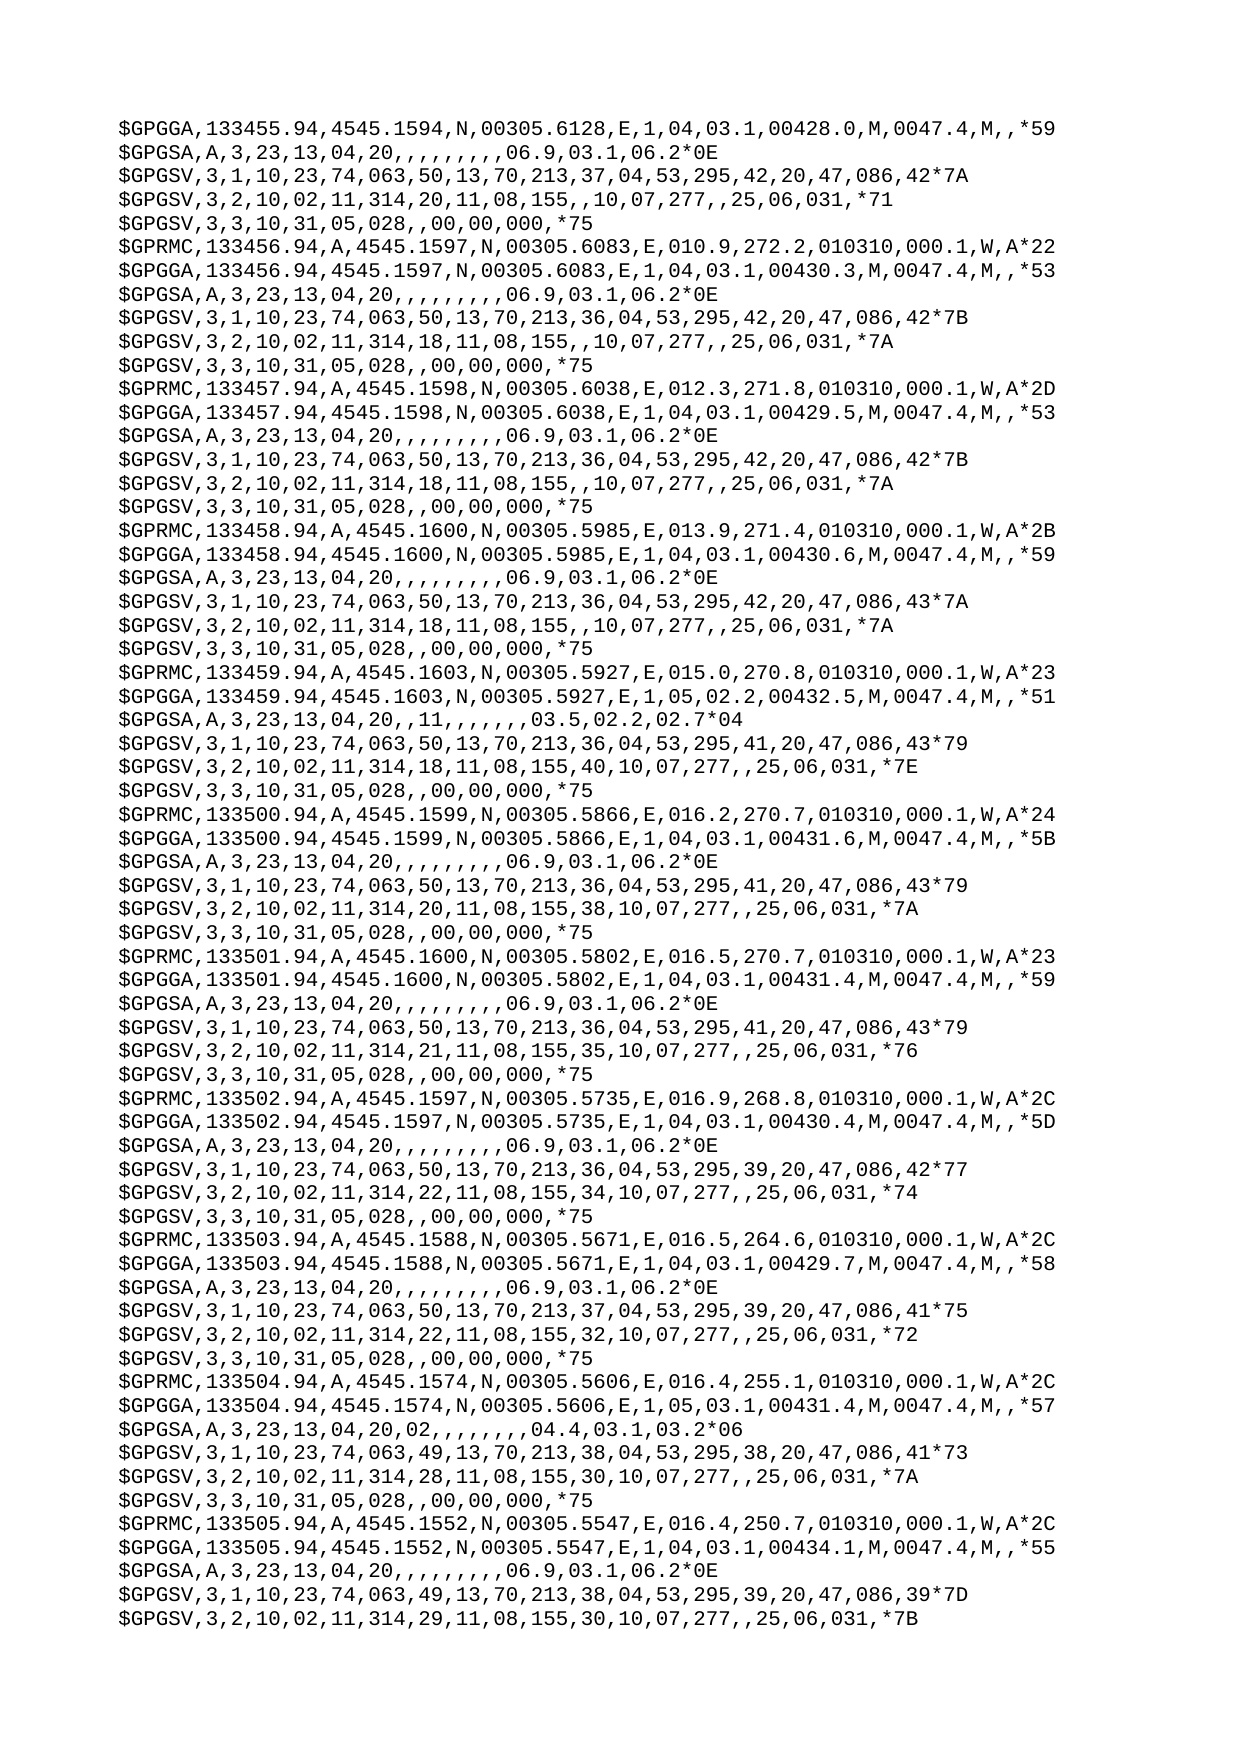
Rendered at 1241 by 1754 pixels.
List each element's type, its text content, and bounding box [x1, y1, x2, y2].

text $GPGSV,3,1,10,23,74,063,50,13,70,213,36,04,53,295,42,20,47,086,43*7A [118, 591, 1122, 615]
text $GPGSV,3,3,10,31,05,028,,00,00,000,*75 [118, 1064, 1122, 1088]
text $GPGSV,3,2,10,02,11,314,18,11,08,155,,10,07,277,,25,06,031,*7A [118, 473, 1122, 496]
text $GPRMC,133457.94,A,4545.1598,N,00305.6038,E,012.3,271.8,010310,000.1,W,A*2D [118, 378, 1122, 402]
text $GPGSV,3,1,10,23,74,063,50,13,70,213,36,04,53,295,41,20,47,086,43*79 [118, 1017, 1122, 1040]
text $GPGSV,3,3,10,31,05,028,,00,00,000,*75 [118, 638, 1122, 662]
text $GPGSV,3,3,10,31,05,028,,00,00,000,*75 [118, 1489, 1122, 1513]
text $GPGSA,A,3,23,13,04,20,02,,,,,,,,04.4,03.1,03.2*06 [118, 1419, 1122, 1442]
text $GPGSA,A,3,23,13,04,20,,,,,,,,,06.9,03.1,06.2*0E [118, 426, 1122, 449]
text $GPGSV,3,2,10,02,11,314,28,11,08,155,30,10,07,277,,25,06,031,*7A [118, 1466, 1122, 1489]
text $GPGSV,3,3,10,31,05,028,,00,00,000,*75 [118, 1206, 1122, 1229]
text $GPGGA,133502.94,4545.1597,N,00305.5735,E,1,04,03.1,00430.4,M,0047.4,M,,*5D [118, 1111, 1122, 1135]
text $GPGSV,3,2,10,02,11,314,29,11,08,155,30,10,07,277,,25,06,031,*7B [118, 1608, 1122, 1631]
text $GPGSA,A,3,23,13,04,20,,,,,,,,,06.9,03.1,06.2*0E [118, 993, 1122, 1017]
text $GPRMC,133456.94,A,4545.1597,N,00305.6083,E,010.9,272.2,010310,000.1,W,A*22 [118, 236, 1122, 260]
text $GPGSA,A,3,23,13,04,20,,,,,,,,,06.9,03.1,06.2*0E [118, 851, 1122, 875]
text $GPGSV,3,3,10,31,05,028,,00,00,000,*75 [118, 496, 1122, 520]
text $GPGGA,133455.94,4545.1594,N,00305.6128,E,1,04,03.1,00428.0,M,0047.4,M,,*59 [118, 118, 1122, 142]
text $GPGSV,3,3,10,31,05,028,,00,00,000,*75 [118, 354, 1122, 378]
text $GPGGA,133504.94,4545.1574,N,00305.5606,E,1,05,03.1,00431.4,M,0047.4,M,,*57 [118, 1395, 1122, 1419]
text $GPGGA,133459.94,4545.1603,N,00305.5927,E,1,05,02.2,00432.5,M,0047.4,M,,*51 [118, 686, 1122, 709]
text $GPRMC,133458.94,A,4545.1600,N,00305.5985,E,013.9,271.4,010310,000.1,W,A*2B [118, 520, 1122, 544]
text $GPGSV,3,2,10,02,11,314,18,11,08,155,,10,07,277,,25,06,031,*7A [118, 615, 1122, 638]
text $GPGSV,3,3,10,31,05,028,,00,00,000,*75 [118, 1348, 1122, 1371]
text $GPGGA,133500.94,4545.1599,N,00305.5866,E,1,04,03.1,00431.6,M,0047.4,M,,*5B [118, 827, 1122, 851]
text $GPGSV,3,1,10,23,74,063,50,13,70,213,37,04,53,295,42,20,47,086,42*7A [118, 165, 1122, 189]
text $GPGGA,133458.94,4545.1600,N,00305.5985,E,1,04,03.1,00430.6,M,0047.4,M,,*59 [118, 544, 1122, 567]
text $GPGSV,3,2,10,02,11,314,22,11,08,155,32,10,07,277,,25,06,031,*72 [118, 1324, 1122, 1348]
text $GPRMC,133505.94,A,4545.1552,N,00305.5547,E,016.4,250.7,010310,000.1,W,A*2C [118, 1513, 1122, 1537]
text $GPGSV,3,2,10,02,11,314,18,11,08,155,,10,07,277,,25,06,031,*7A [118, 331, 1122, 354]
text $GPGSA,A,3,23,13,04,20,,,,,,,,,06.9,03.1,06.2*0E [118, 142, 1122, 165]
text $GPGSV,3,2,10,02,11,314,20,11,08,155,,10,07,277,,25,06,031,*71 [118, 189, 1122, 213]
text $GPGSA,A,3,23,13,04,20,,,,,,,,,06.9,03.1,06.2*0E [118, 1135, 1122, 1158]
text $GPGSV,3,1,10,23,74,063,49,13,70,213,38,04,53,295,39,20,47,086,39*7D [118, 1584, 1122, 1608]
text $GPRMC,133459.94,A,4545.1603,N,00305.5927,E,015.0,270.8,010310,000.1,W,A*23 [118, 662, 1122, 686]
text $GPGSA,A,3,23,13,04,20,,,,,,,,,06.9,03.1,06.2*0E [118, 1561, 1122, 1584]
text $GPRMC,133502.94,A,4545.1597,N,00305.5735,E,016.9,268.8,010310,000.1,W,A*2C [118, 1088, 1122, 1111]
text $GPGSV,3,1,10,23,74,063,50,13,70,213,36,04,53,295,41,20,47,086,43*79 [118, 875, 1122, 898]
text $GPGSV,3,2,10,02,11,314,21,11,08,155,35,10,07,277,,25,06,031,*76 [118, 1040, 1122, 1064]
text $GPGSA,A,3,23,13,04,20,,,,,,,,,06.9,03.1,06.2*0E [118, 567, 1122, 591]
text $GPGGA,133457.94,4545.1598,N,00305.6038,E,1,04,03.1,00429.5,M,0047.4,M,,*53 [118, 402, 1122, 426]
text $GPGGA,133503.94,4545.1588,N,00305.5671,E,1,04,03.1,00429.7,M,0047.4,M,,*58 [118, 1253, 1122, 1277]
text $GPGSV,3,3,10,31,05,028,,00,00,000,*75 [118, 780, 1122, 804]
text $GPGSV,3,2,10,02,11,314,18,11,08,155,40,10,07,277,,25,06,031,*7E [118, 757, 1122, 780]
text $GPGSV,3,1,10,23,74,063,50,13,70,213,37,04,53,295,39,20,47,086,41*75 [118, 1300, 1122, 1324]
text $GPRMC,133501.94,A,4545.1600,N,00305.5802,E,016.5,270.7,010310,000.1,W,A*23 [118, 946, 1122, 969]
text $GPGGA,133501.94,4545.1600,N,00305.5802,E,1,04,03.1,00431.4,M,0047.4,M,,*59 [118, 969, 1122, 993]
text $GPGGA,133505.94,4545.1552,N,00305.5547,E,1,04,03.1,00434.1,M,0047.4,M,,*55 [118, 1537, 1122, 1561]
text $GPGSV,3,1,10,23,74,063,50,13,70,213,36,04,53,295,42,20,47,086,42*7B [118, 449, 1122, 473]
text $GPGSA,A,3,23,13,04,20,,,,,,,,,06.9,03.1,06.2*0E [118, 1277, 1122, 1300]
text $GPGSV,3,2,10,02,11,314,22,11,08,155,34,10,07,277,,25,06,031,*74 [118, 1182, 1122, 1206]
text $GPRMC,133503.94,A,4545.1588,N,00305.5671,E,016.5,264.6,010310,000.1,W,A*2C [118, 1229, 1122, 1253]
text $GPGSV,3,3,10,31,05,028,,00,00,000,*75 [118, 922, 1122, 946]
text $GPGSV,3,1,10,23,74,063,50,13,70,213,36,04,53,295,42,20,47,086,42*7B [118, 307, 1122, 331]
text $GPGSV,3,1,10,23,74,063,50,13,70,213,36,04,53,295,39,20,47,086,42*77 [118, 1158, 1122, 1182]
text $GPGSV,3,2,10,02,11,314,20,11,08,155,38,10,07,277,,25,06,031,*7A [118, 898, 1122, 922]
text $GPGGA,133456.94,4545.1597,N,00305.6083,E,1,04,03.1,00430.3,M,0047.4,M,,*53 [118, 260, 1122, 284]
text $GPGSV,3,3,10,31,05,028,,00,00,000,*75 [118, 213, 1122, 236]
text $GPRMC,133500.94,A,4545.1599,N,00305.5866,E,016.2,270.7,010310,000.1,W,A*24 [118, 804, 1122, 827]
text $GPRMC,133504.94,A,4545.1574,N,00305.5606,E,016.4,255.1,010310,000.1,W,A*2C [118, 1371, 1122, 1395]
text $GPGSA,A,3,23,13,04,20,,,,,,,,,06.9,03.1,06.2*0E [118, 284, 1122, 307]
text $GPGSV,3,1,10,23,74,063,49,13,70,213,38,04,53,295,38,20,47,086,41*73 [118, 1442, 1122, 1466]
text $GPGSA,A,3,23,13,04,20,,11,,,,,,,03.5,02.2,02.7*04 [118, 709, 1122, 733]
text $GPGSV,3,1,10,23,74,063,50,13,70,213,36,04,53,295,41,20,47,086,43*79 [118, 733, 1122, 757]
